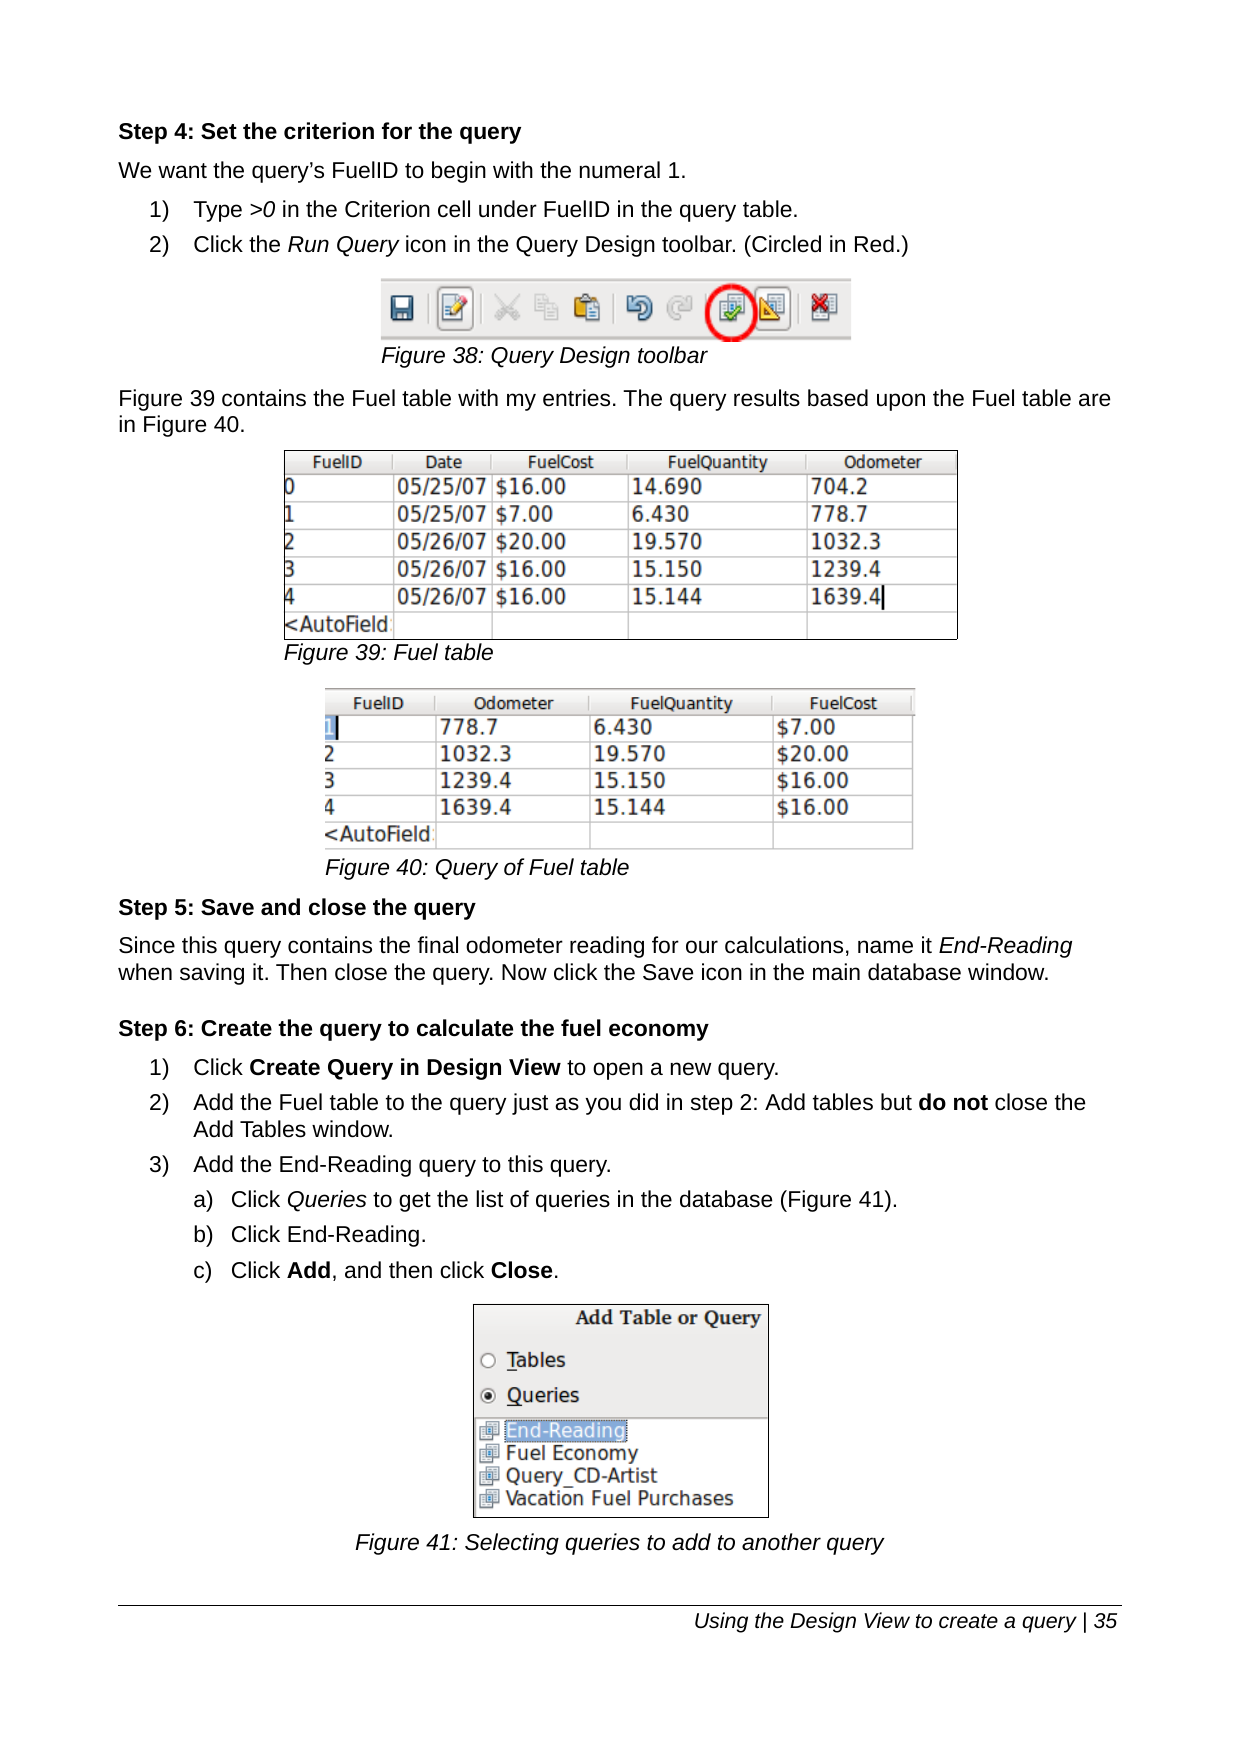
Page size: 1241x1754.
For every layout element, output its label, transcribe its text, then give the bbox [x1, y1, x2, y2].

list Type >0 in the Criterion cell under FuelID in the query table. [169, 196, 1122, 222]
text Figure 40: Query of Fuel table [325, 855, 915, 881]
text Figure 39: Fuel table [283, 639, 957, 665]
text We want the query’s FuelID to begin with the numeral 1. [118, 157, 1122, 183]
text Step 4: Set the criterion for the query [118, 118, 1122, 144]
text Figure 39 contains the Fuel table with my entries. The query results based upon the Fuel table are in Figure 40. [118, 385, 1122, 437]
text Figure 41: Selecting queries to add to another query [340, 1529, 900, 1556]
list Click End-Reading. [193, 1221, 1122, 1248]
text Step 6: Create the query to calculate the fuel economy [118, 1015, 1122, 1042]
list Click Add, and then click Close. [193, 1257, 1122, 1283]
picture [285, 451, 957, 639]
list Add the End-Reading query to this query. [169, 1151, 1122, 1177]
text Figure 38: Query Design toolbar [381, 342, 859, 368]
picture [325, 688, 916, 855]
list Click Create Query in Design View to open a new query. [169, 1054, 1122, 1081]
picture [380, 278, 852, 342]
list Click Queries to get the list of queries in the database (Figure 41). [193, 1186, 1122, 1212]
picture [474, 1305, 768, 1517]
list Add the Fuel table to the query just as you did in step 2: Add tables but do not close the Add Tables window. [169, 1089, 1122, 1142]
text Since this query contains the final odometer reading for our calculations, name it End-Reading when saving it. Then close the query. Now click the Save icon in the main database window. [118, 932, 1122, 985]
list Click the Run Query icon in the Query Design toolbar. (Circled in Red.) [169, 231, 1122, 257]
text Step 5: Save and close the query [118, 894, 1122, 920]
